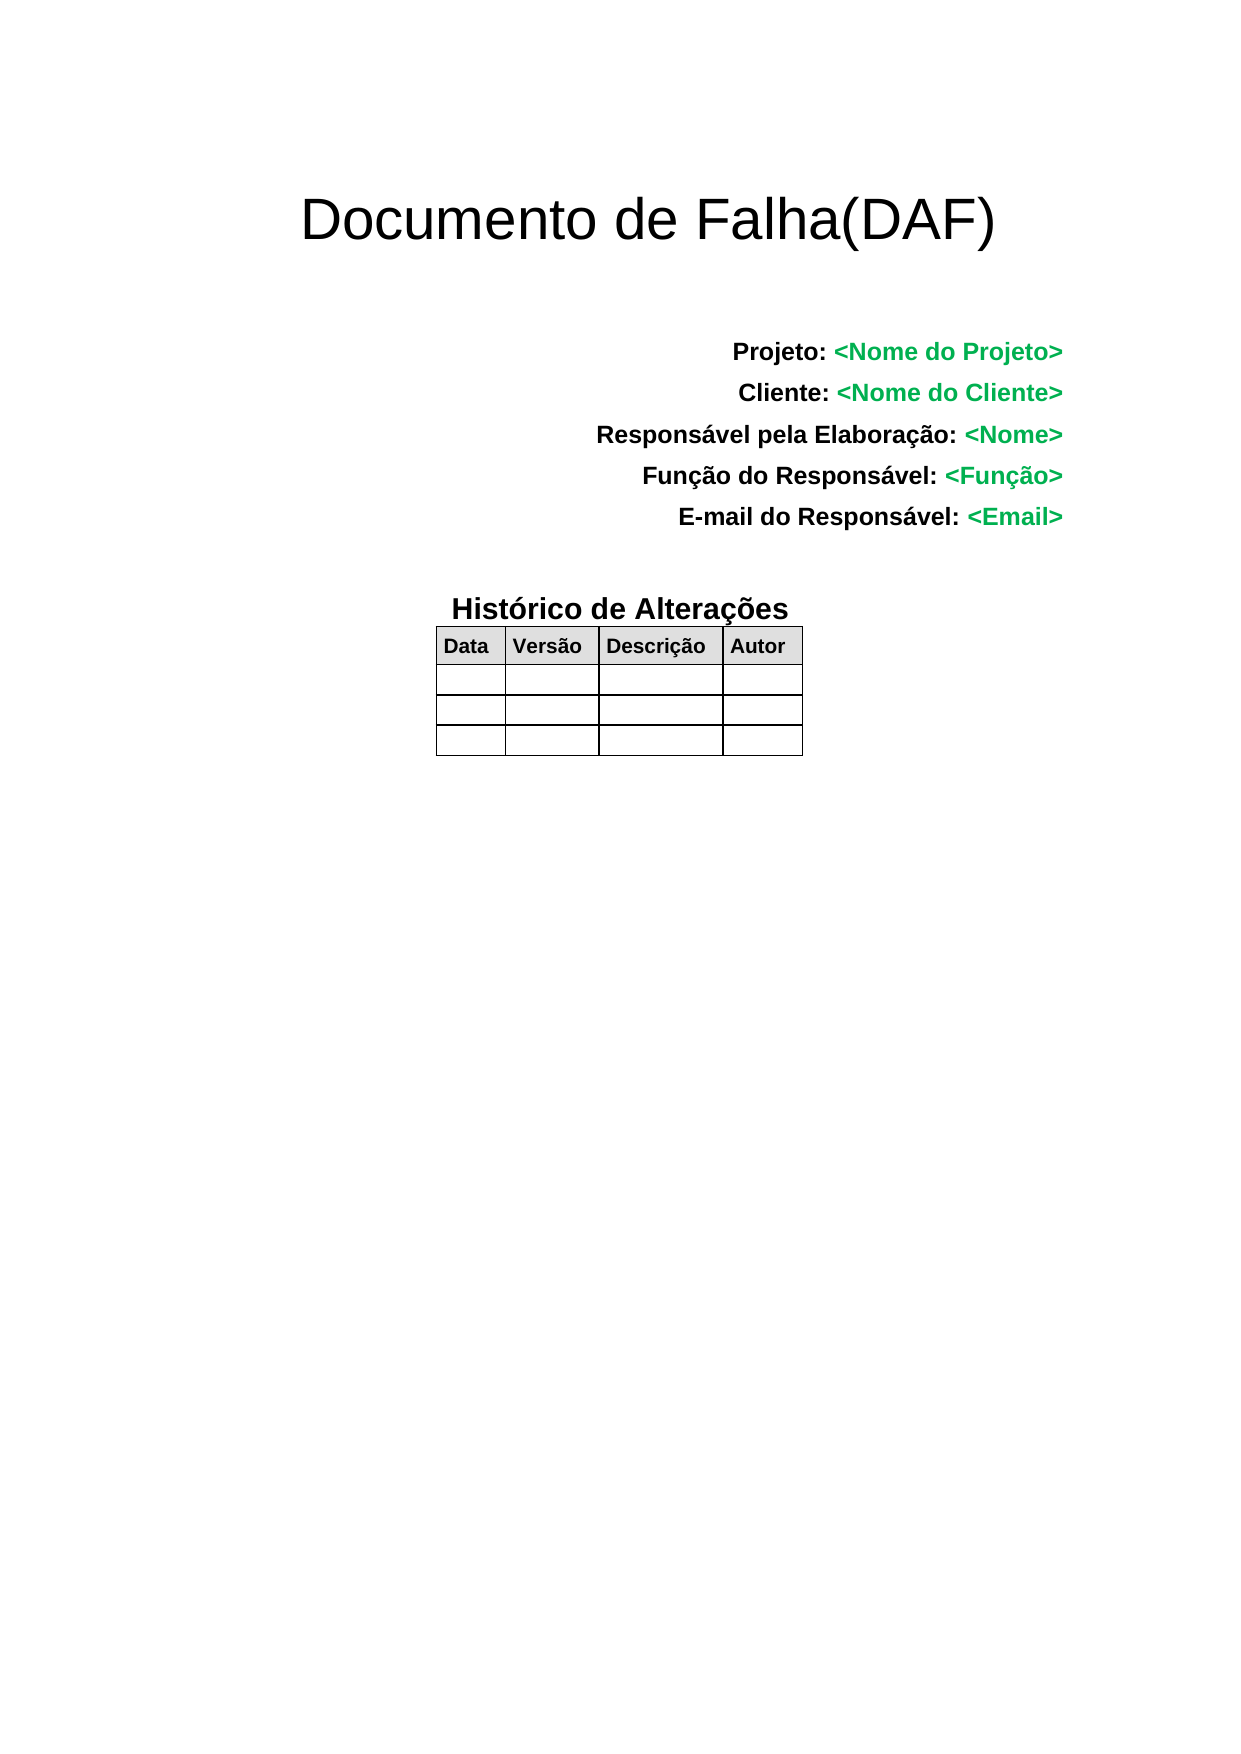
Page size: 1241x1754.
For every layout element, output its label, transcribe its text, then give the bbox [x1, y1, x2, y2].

table_cell [506, 696, 598, 724]
text E-mail do Responsável: <Email> [177, 502, 1063, 531]
table_cell [600, 665, 722, 694]
table_cell [724, 665, 802, 694]
text Cliente: <Nome do Cliente> [177, 378, 1063, 407]
table_cell [600, 726, 722, 755]
table_header Autor [724, 627, 802, 664]
table_cell [437, 726, 505, 755]
table_cell [506, 726, 598, 755]
table_header Data [437, 627, 505, 664]
table_cell [437, 665, 505, 694]
text Responsável pela Elaboração: <Nome> [177, 420, 1063, 448]
table_cell [600, 696, 722, 724]
text Projeto: <Nome do Projeto> [177, 337, 1063, 366]
table_cell [724, 696, 802, 724]
text Histórico de Alterações [177, 591, 1063, 626]
table_cell [724, 726, 802, 755]
table_cell [437, 696, 505, 724]
table_cell [506, 665, 598, 694]
table_header Versão [506, 627, 598, 664]
text Documento de Falha(DAF) [177, 185, 1119, 252]
table_header Descrição [600, 627, 722, 664]
text Função do Responsável: <Função> [177, 461, 1063, 490]
